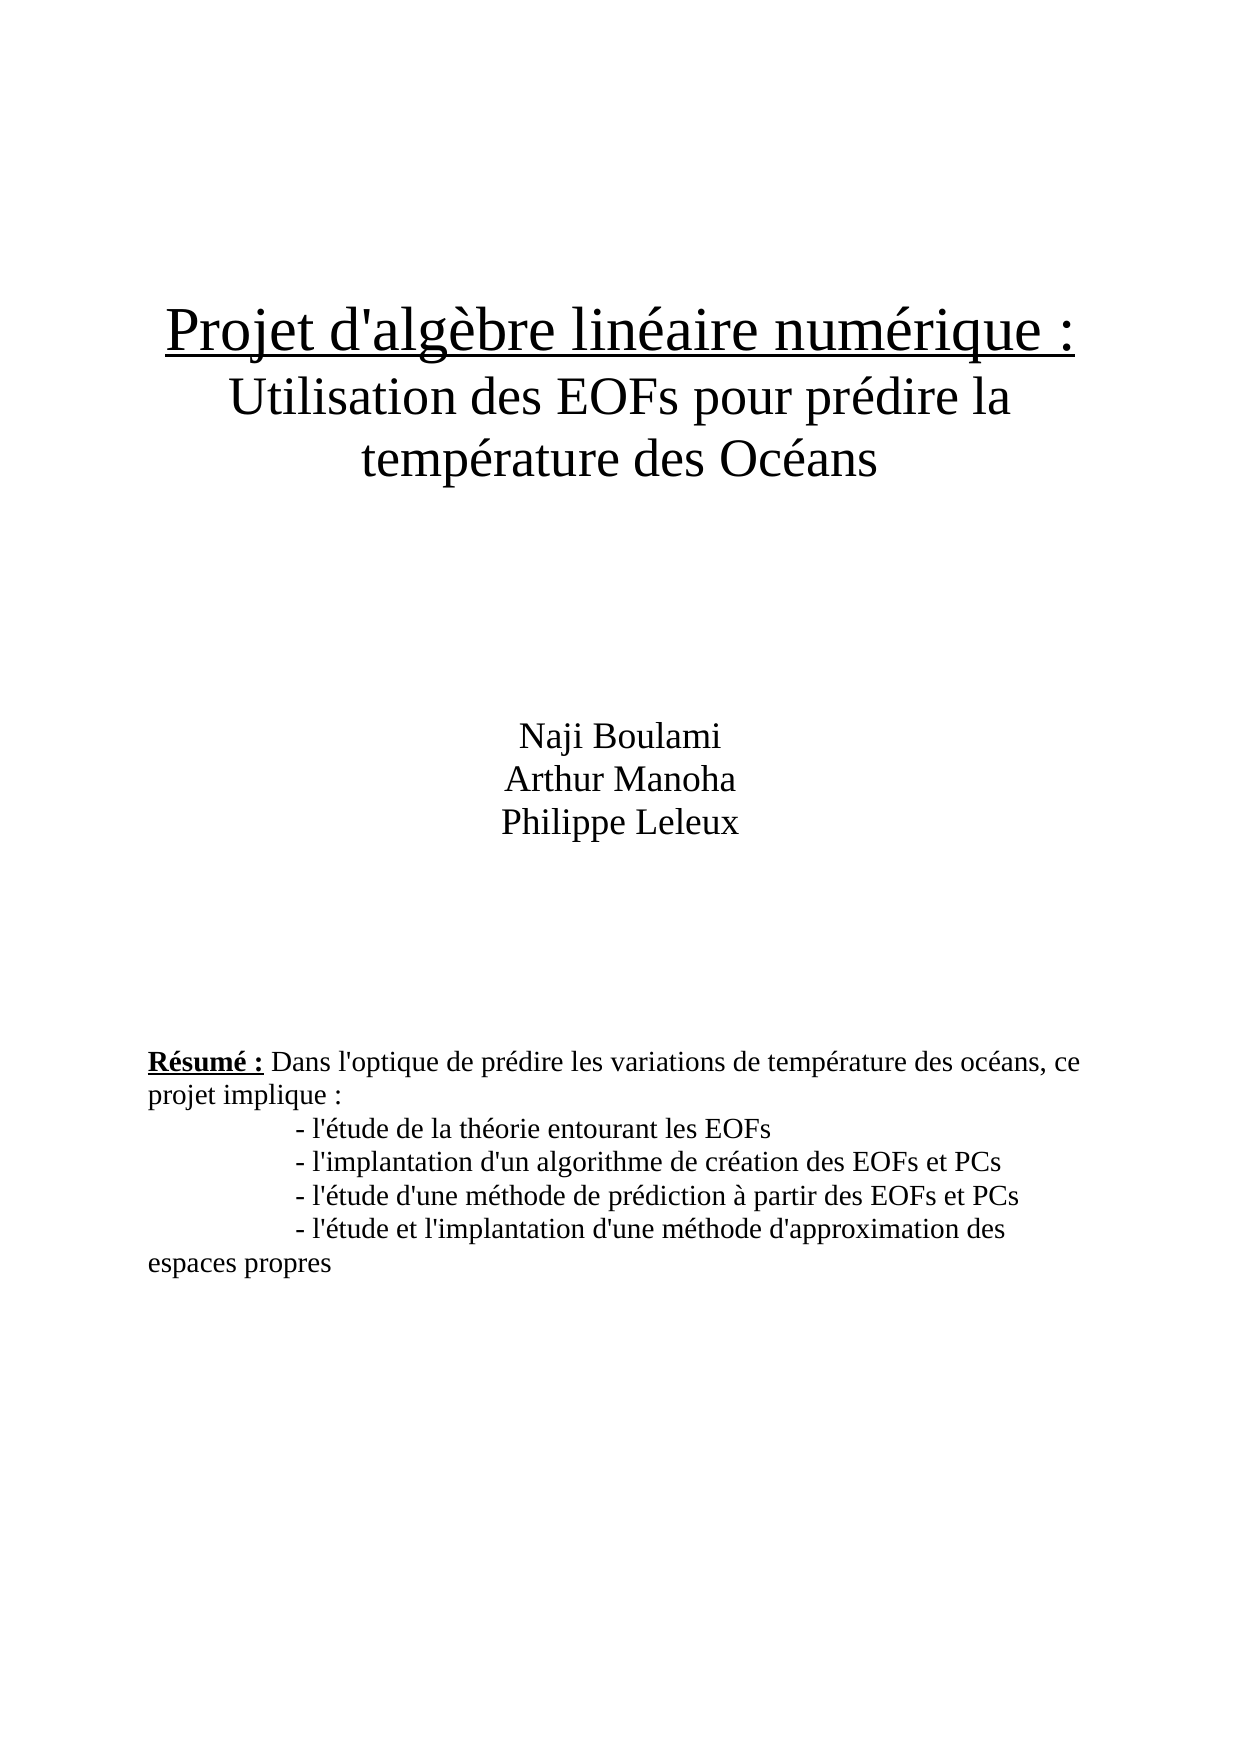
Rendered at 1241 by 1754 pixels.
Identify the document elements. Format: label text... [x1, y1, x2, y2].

text Utilisation des EOFs pour prédire la température des Océans [148, 363, 1093, 488]
text Projet d'algèbre linéaire numérique : [148, 292, 1093, 363]
text Résumé : Dans l'optique de prédire les variations de température des océans, ce projet implique : [148, 1044, 1093, 1111]
text Philippe Leleux [148, 799, 1093, 843]
text - l'implantation d'un algorithme de création des EOFs et PCs [148, 1144, 1093, 1178]
text - l'étude de la théorie entourant les EOFs [148, 1111, 1093, 1144]
text Arthur Manoha [148, 756, 1093, 799]
text Naji Boulami [148, 713, 1093, 756]
text - l'étude et l'implantation d'une méthode d'approximation des espaces propres [148, 1212, 1093, 1279]
text - l'étude d'une méthode de prédiction à partir des EOFs et PCs [148, 1178, 1093, 1212]
